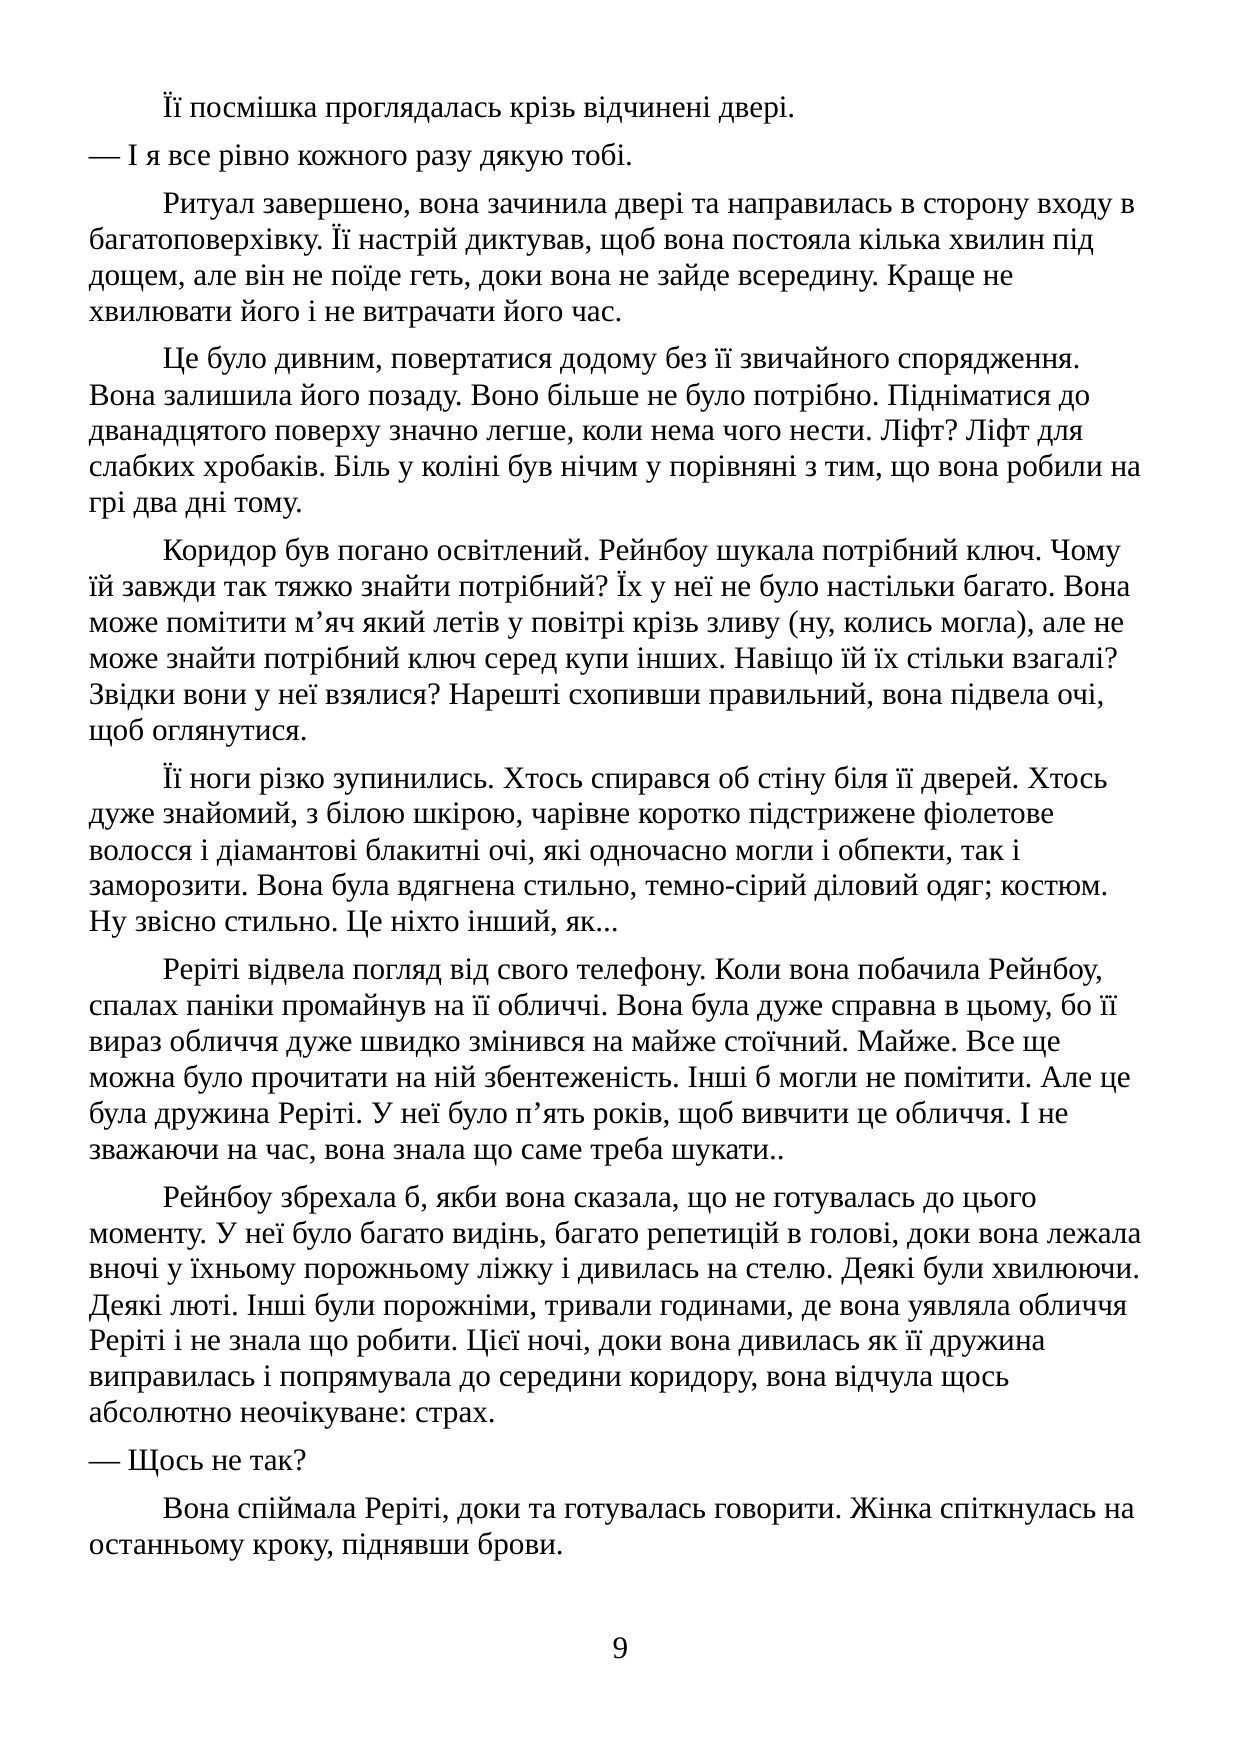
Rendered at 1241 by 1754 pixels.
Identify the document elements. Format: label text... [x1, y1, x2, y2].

text Це було дивним, повертатися додому без її звичайного спорядження. Вона залишила його позаду. Воно більше не було потрібно. Підніматися до дванадцятого поверху значно легше, коли нема чого нести. Ліфт? Ліфт для слабких хробаків. Біль у коліні був нічим у порівняні з тим, що вона робили на грі два дні тому. [88, 340, 1152, 519]
text — Щось не так? [88, 1441, 1152, 1477]
text Рейнбоу збрехала б, якби вона сказала, що не готувалась до цього моменту. У неї було багато видінь, багато репетицій в голові, доки вона лежала вночі у їхньому порожньому ліжку і дивилась на стелю. Деякі були хвилюючи. Деякі люті. Інші були порожніми, тривали годинами, де вона уявляла обличчя Реріті і не знала що робити. Цієї ночі, доки вона дивилась як її дружина виправилась і попрямувала до середини коридору, вона відчула щось абсолютно неочікуване: страх. [88, 1178, 1152, 1429]
text Коридор був погано освітлений. Рейнбоу шукала потрібний ключ. Чому їй завжди так тяжко знайти потрібний? Їх у неї не було настільки багато. Вона може помітити м’яч який летів у повітрі крізь зливу (ну, колись могла), але не може знайти потрібний ключ серед купи інших. Навіщо їй їх стільки взагалі? Звідки вони у неї взялися? Нарешті схопивши правильний, вона підвела очі, щоб оглянутися. [88, 531, 1152, 747]
text Вона спіймала Реріті, доки та готувалась говорити. Жінка спіткнулась на останньому кроку, піднявши брови. [88, 1489, 1152, 1561]
text Її посмішка проглядалась крізь відчинені двері. [88, 88, 1152, 124]
text — І я все рівно кожного разу дякую тобі. [88, 136, 1152, 172]
text Її ноги різко зупинились. Хтось спирався об стіну біля її дверей. Хтось дуже знайомий, з білою шкірою, чарівне коротко підстрижене фіолетове волосся і діамантові блакитні очі, які одночасно могли і обпекти, так і заморозити. Вона була вдягнена стильно, темно-сірий діловий одяг; костюм. Ну звісно стильно. Це ніхто інший, як... [88, 759, 1152, 938]
text Ритуал завершено, вона зачинила двері та направилась в сторону входу в багатоповерхівку. Її настрій диктував, щоб вона постояла кілька хвилин під дощем, але він не поїде геть, доки вона не зайде всередину. Краще не хвилювати його і не витрачати його час. [88, 184, 1152, 328]
text Реріті відвела погляд від свого телефону. Коли вона побачила Рейнбоу, спалах паніки промайнув на її обличчі. Вона була дуже справна в цьому, бо її вираз обличчя дуже швидко змінився на майже стоїчний. Майже. Все ще можна було прочитати на ній збентеженість. Інші б могли не помітити. Але це була дружина Реріті. У неї було п’ять років, щоб вивчити це обличчя. І не зважаючи на час, вона знала що саме треба шукати.. [88, 950, 1152, 1166]
